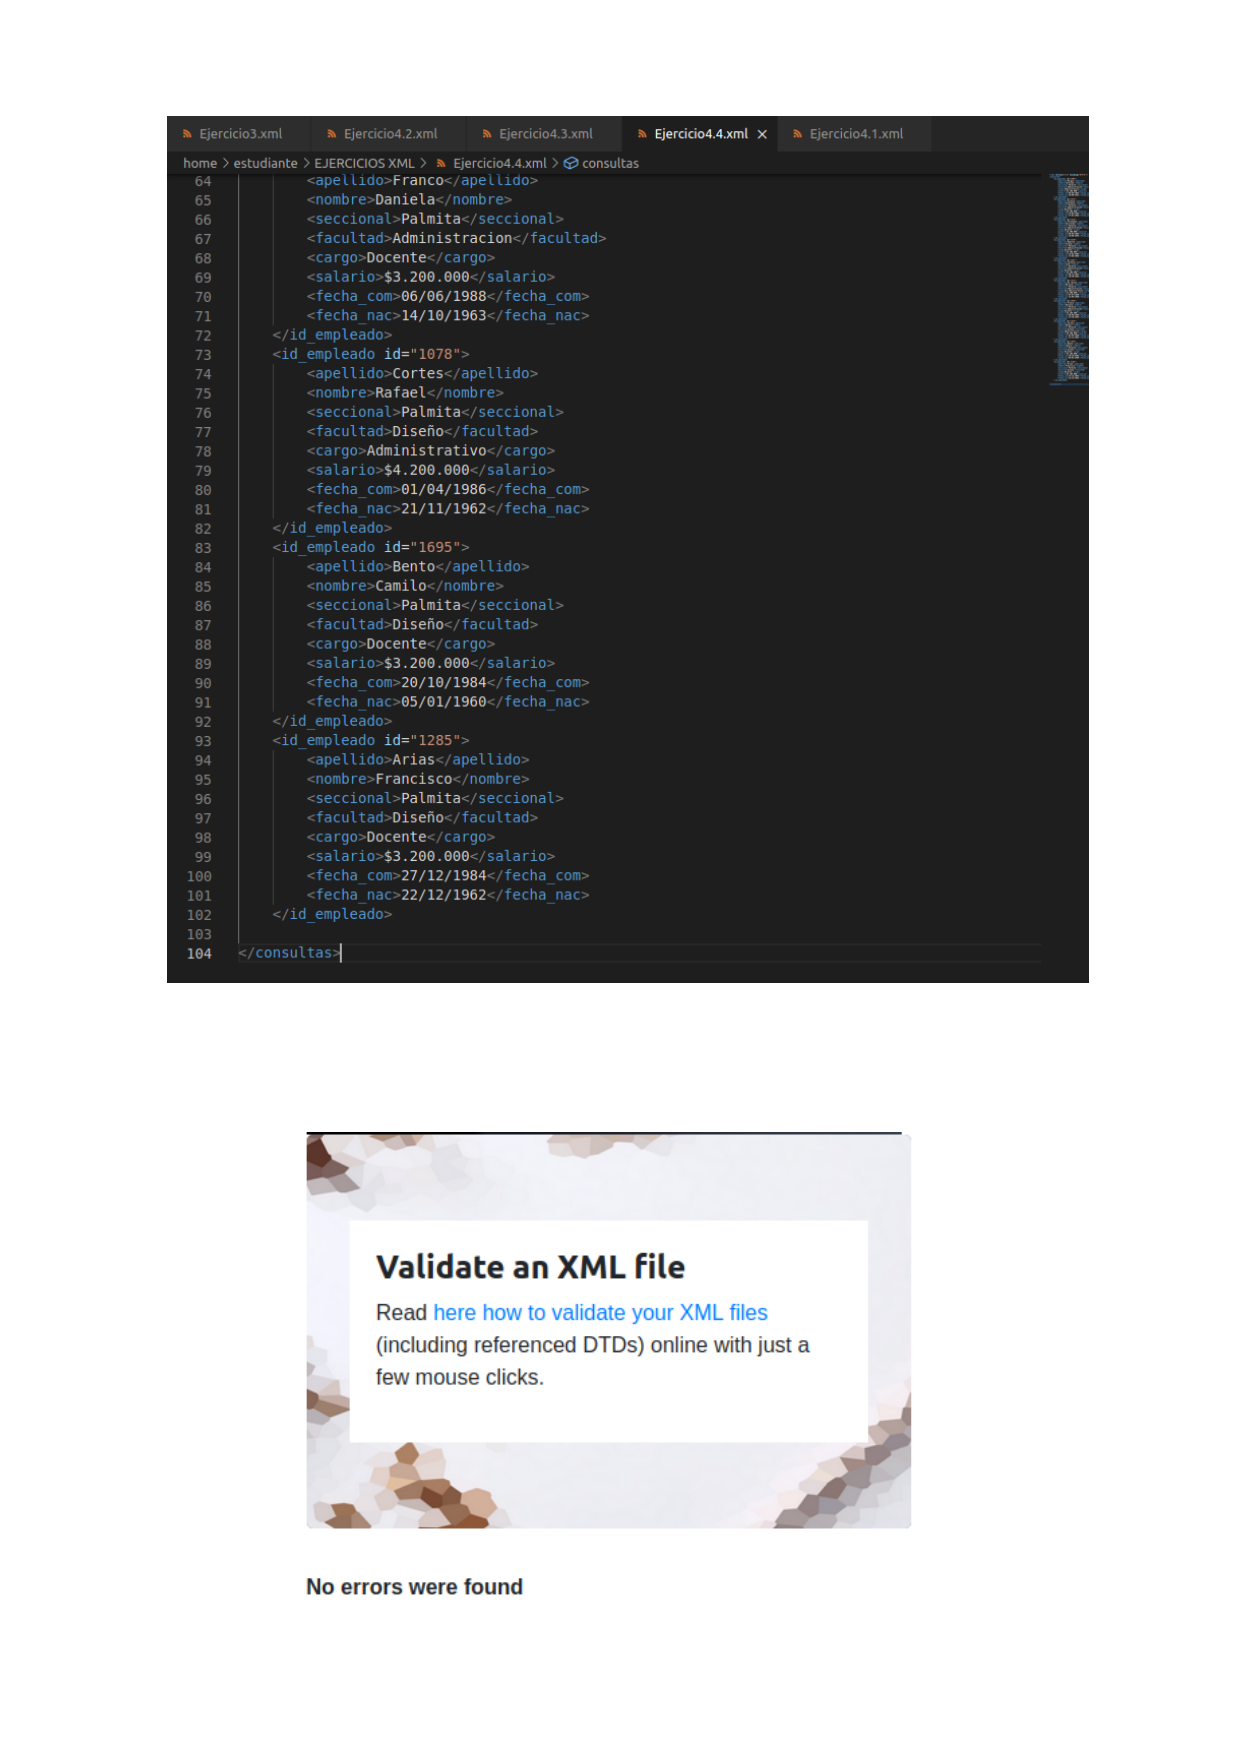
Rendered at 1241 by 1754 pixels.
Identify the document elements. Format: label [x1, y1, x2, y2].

picture [167, 116, 1089, 983]
picture [276, 1132, 914, 1647]
